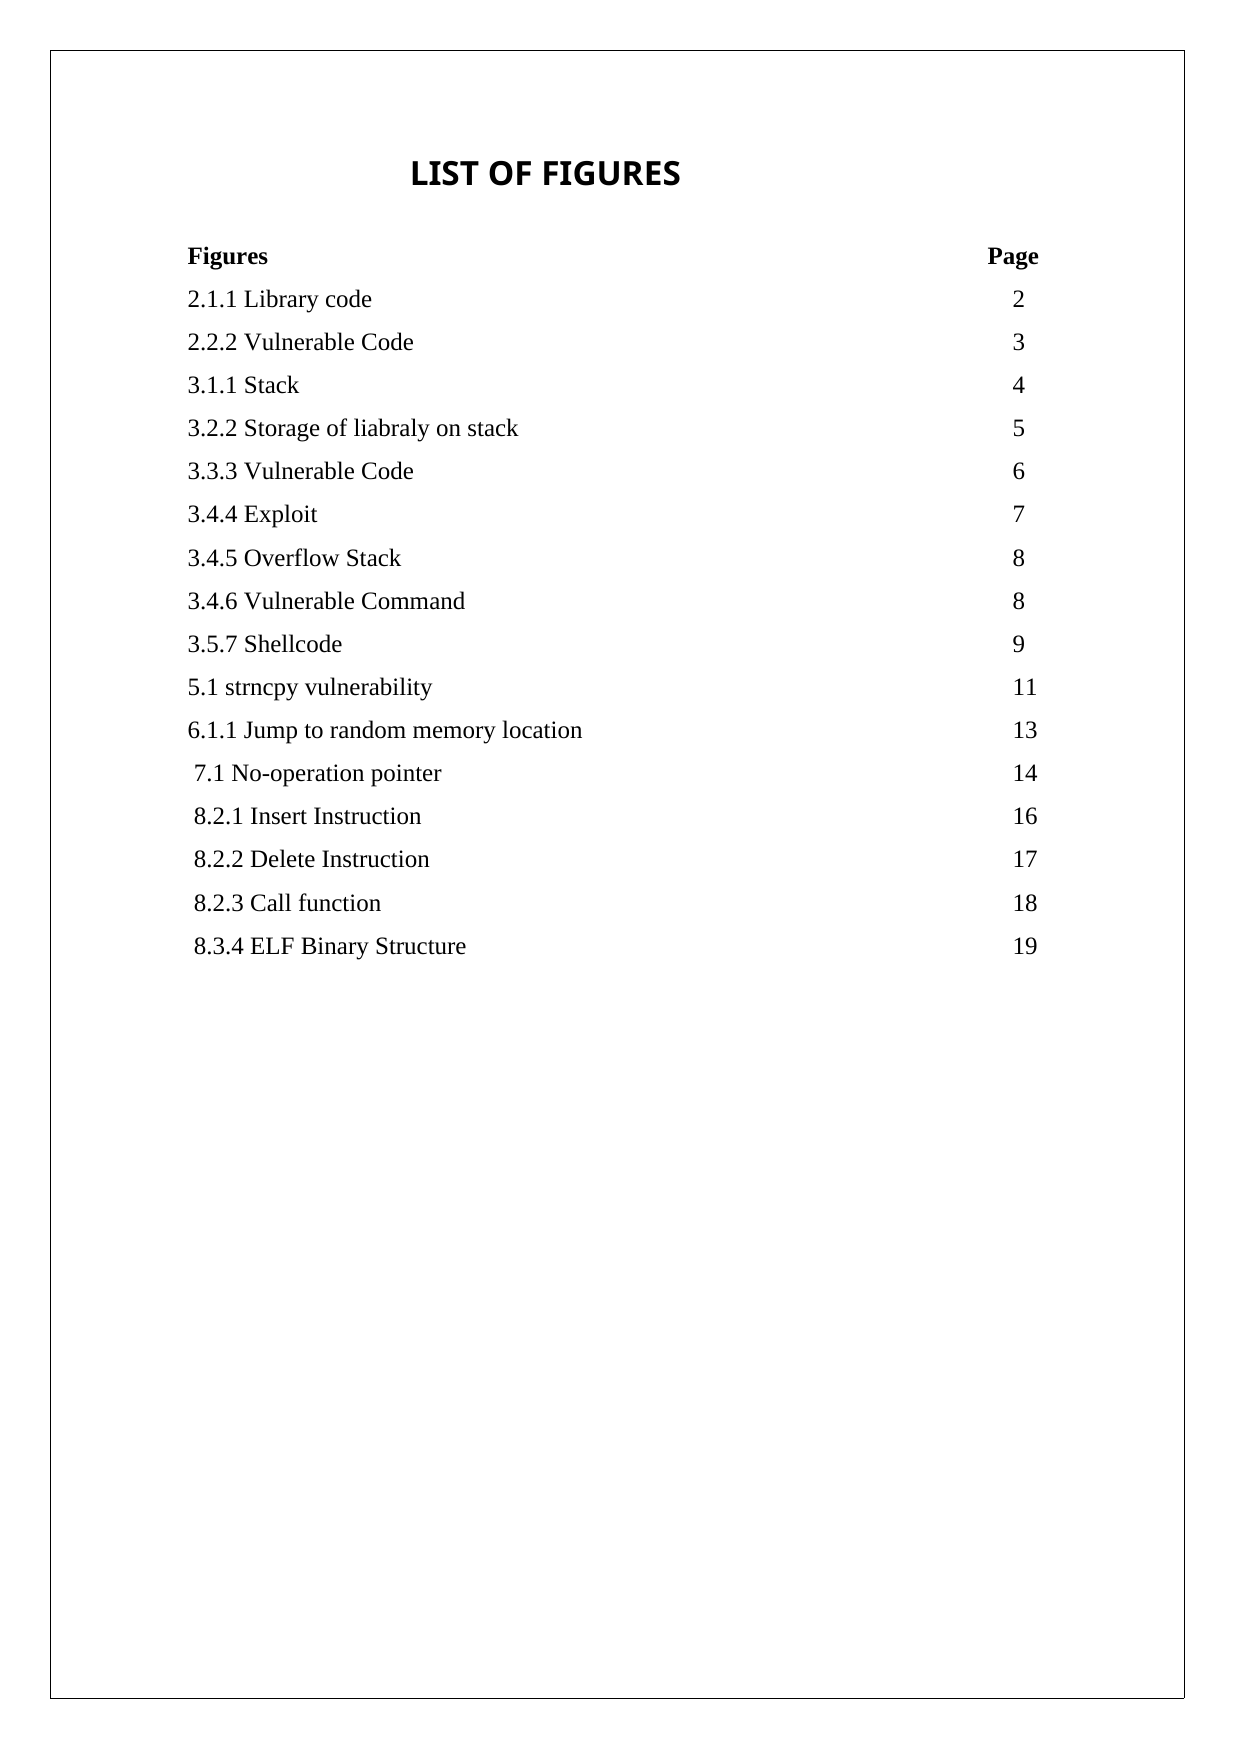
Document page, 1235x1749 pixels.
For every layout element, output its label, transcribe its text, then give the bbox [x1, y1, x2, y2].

text 8.2.3 Call function 18 [187, 888, 1084, 916]
text 8.2.2 Delete Instruction 17 [187, 844, 1084, 873]
text 2.2.2 Vulnerable Code 3 [187, 327, 1084, 356]
text Figures Page [187, 241, 1084, 269]
text 3.2.2 Storage of liabraly on stack 5 [187, 413, 1084, 442]
text 7.1 No-operation pointer 14 [187, 758, 1084, 787]
text 3.3.3 Vulnerable Code 6 [187, 456, 1084, 485]
text 8.3.4 ELF Binary Structure 19 [187, 931, 1084, 1003]
text 3.1.1 Stack 4 [187, 370, 1084, 399]
text 3.4.4 Exploit 7 [187, 499, 1084, 528]
text 3.5.7 Shellcode 9 [187, 629, 1084, 658]
text 2.1.1 Library code 2 [187, 284, 1084, 313]
text 6.1.1 Jump to random memory location 13 [187, 715, 1084, 744]
text LIST OF FIGURES [262, 150, 1084, 195]
text 5.1 strncpy vulnerability 11 [187, 672, 1084, 701]
text 3.4.5 Overflow Stack 8 [187, 543, 1084, 571]
text 8.2.1 Insert Instruction 16 [187, 801, 1084, 830]
text 3.4.6 Vulnerable Command 8 [187, 586, 1084, 614]
